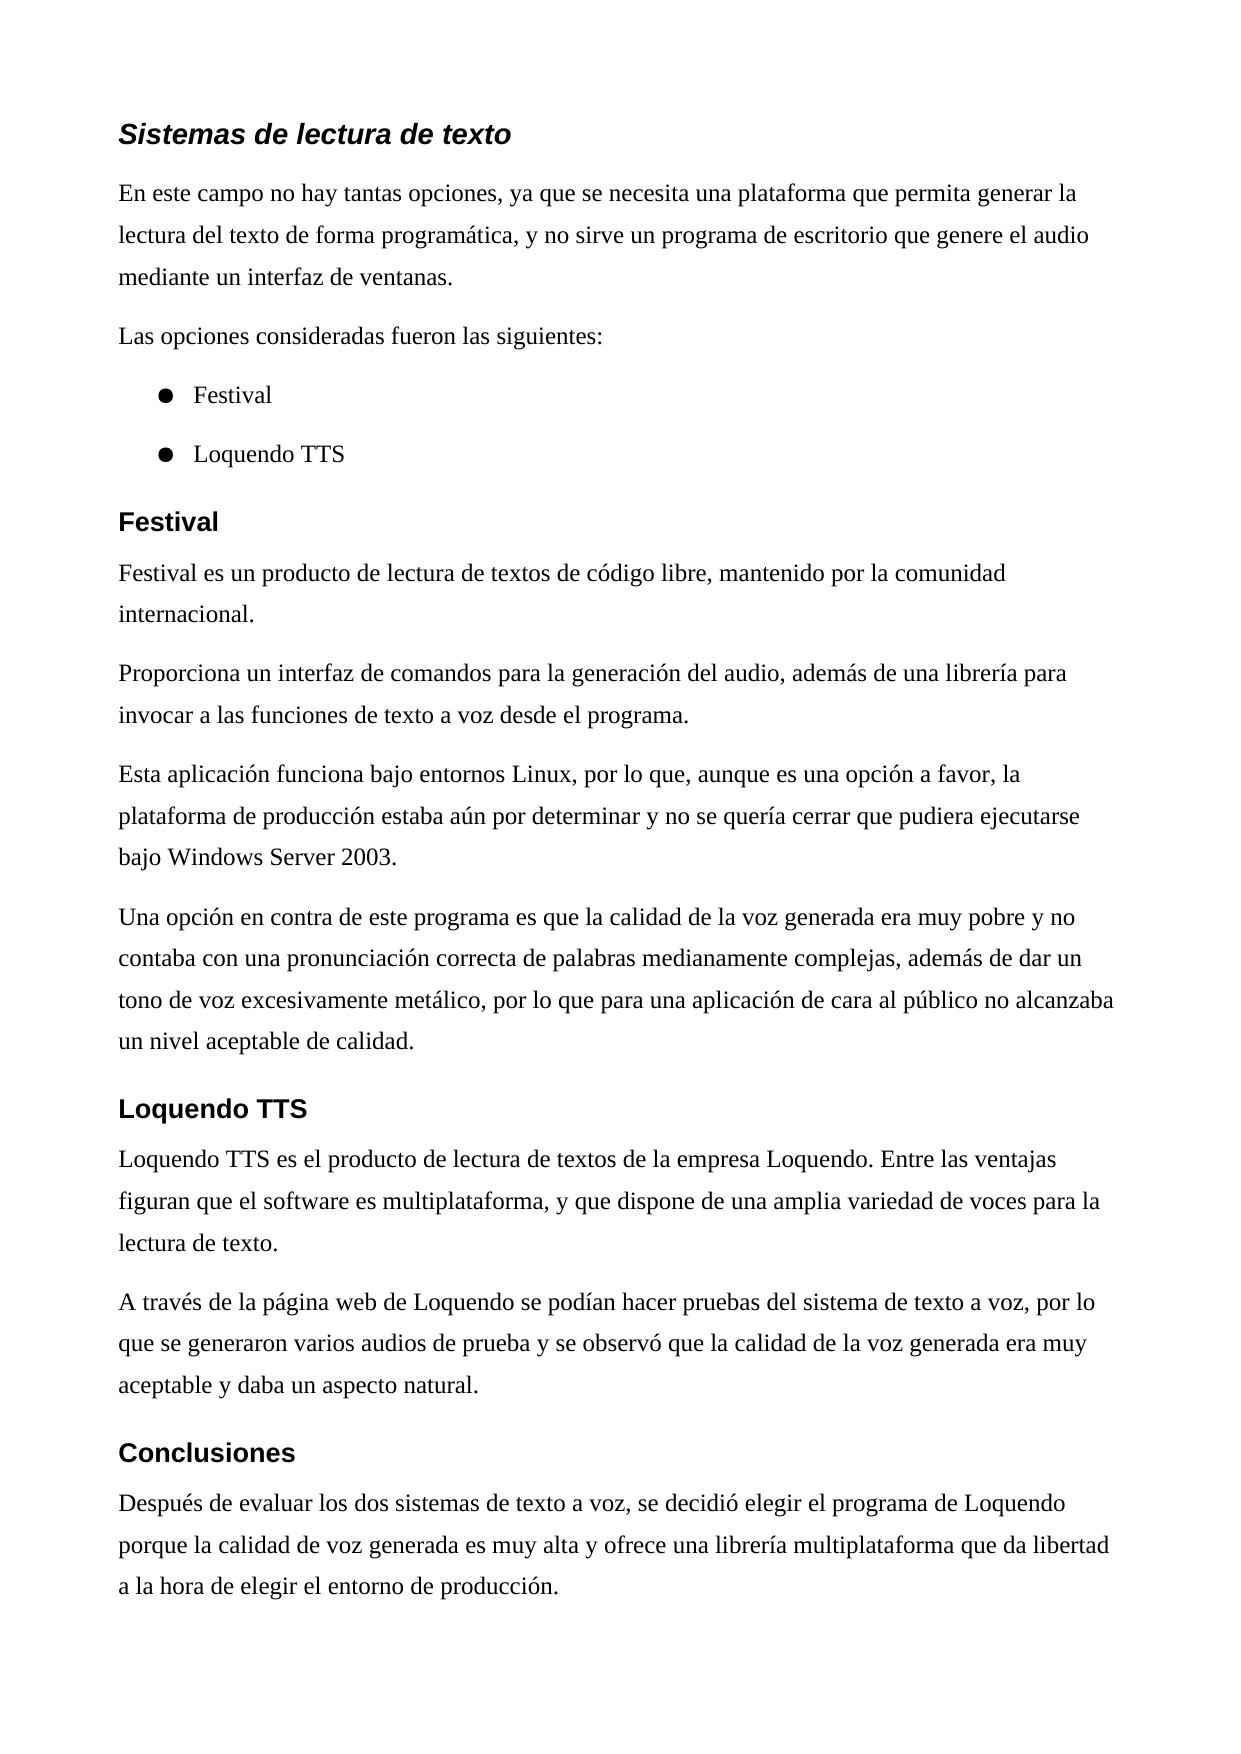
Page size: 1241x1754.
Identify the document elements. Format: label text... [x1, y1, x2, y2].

subtitle En este campo no hay tantas opciones, ya que se necesita una plataforma que permita generar la lectura del texto de forma programática, y no sirve un programa de escritorio que genere el audio mediante un interfaz de ventanas. [118, 179, 1122, 290]
subtitle Proporciona un interfaz de comandos para la generación del audio, además de una librería para invocar a las funciones de texto a voz desde el programa. [118, 659, 1122, 729]
subtitle A través de la página web de Loquendo se podían hacer pruebas del sistema de texto a voz, por lo que se generaron varios audios de prueba y se observó que la calidad de la voz generada era muy aceptable y daba un aspecto natural. [118, 1288, 1122, 1399]
subtitle Loquendo TTS [118, 1094, 1122, 1124]
subtitle Loquendo TTS es el producto de lectura de textos de la empresa Loquendo. Entre las ventajas figuran que el software es multiplataforma, y que dispone de una amplia variedad de voces para la lectura de texto. [118, 1146, 1122, 1256]
subtitle Esta aplicación funciona bajo entornos Linux, por lo que, aunque es una opción a favor, la plataforma de producción estaba aún por determinar y no se quería cerrar que pudiera ejecutarse bajo Windows Server 2003. [118, 760, 1122, 871]
subtitle Festival es un producto de lectura de textos de código libre, mantenido por la comunidad internacional. [118, 559, 1122, 628]
subtitle Loquendo TTS [156, 440, 1122, 468]
subtitle Después de evaluar los dos sistemas de texto a voz, se decidió elegir el programa de Loquendo porque la calidad de voz generada es muy alta y ofrece una librería multiplataforma que da libertad a la hora de elegir el entorno de producción. [118, 1489, 1122, 1600]
subtitle Festival [118, 507, 1122, 537]
subtitle Una opción en contra de este programa es que la calidad de la voz generada era muy pobre y no contaba con una pronunciación correcta de palabras medianamente complejas, además de dar un tono de voz excesivamente metálico, por lo que para una aplicación de cara al público no alcanzaba un nivel aceptable de calidad. [118, 903, 1122, 1055]
subtitle Festival [156, 381, 1122, 409]
subtitle Las opciones consideradas fueron las siguientes: [118, 322, 1122, 349]
subtitle Sistemas de lectura de texto [118, 118, 1122, 151]
subtitle Conclusiones [118, 1438, 1122, 1468]
